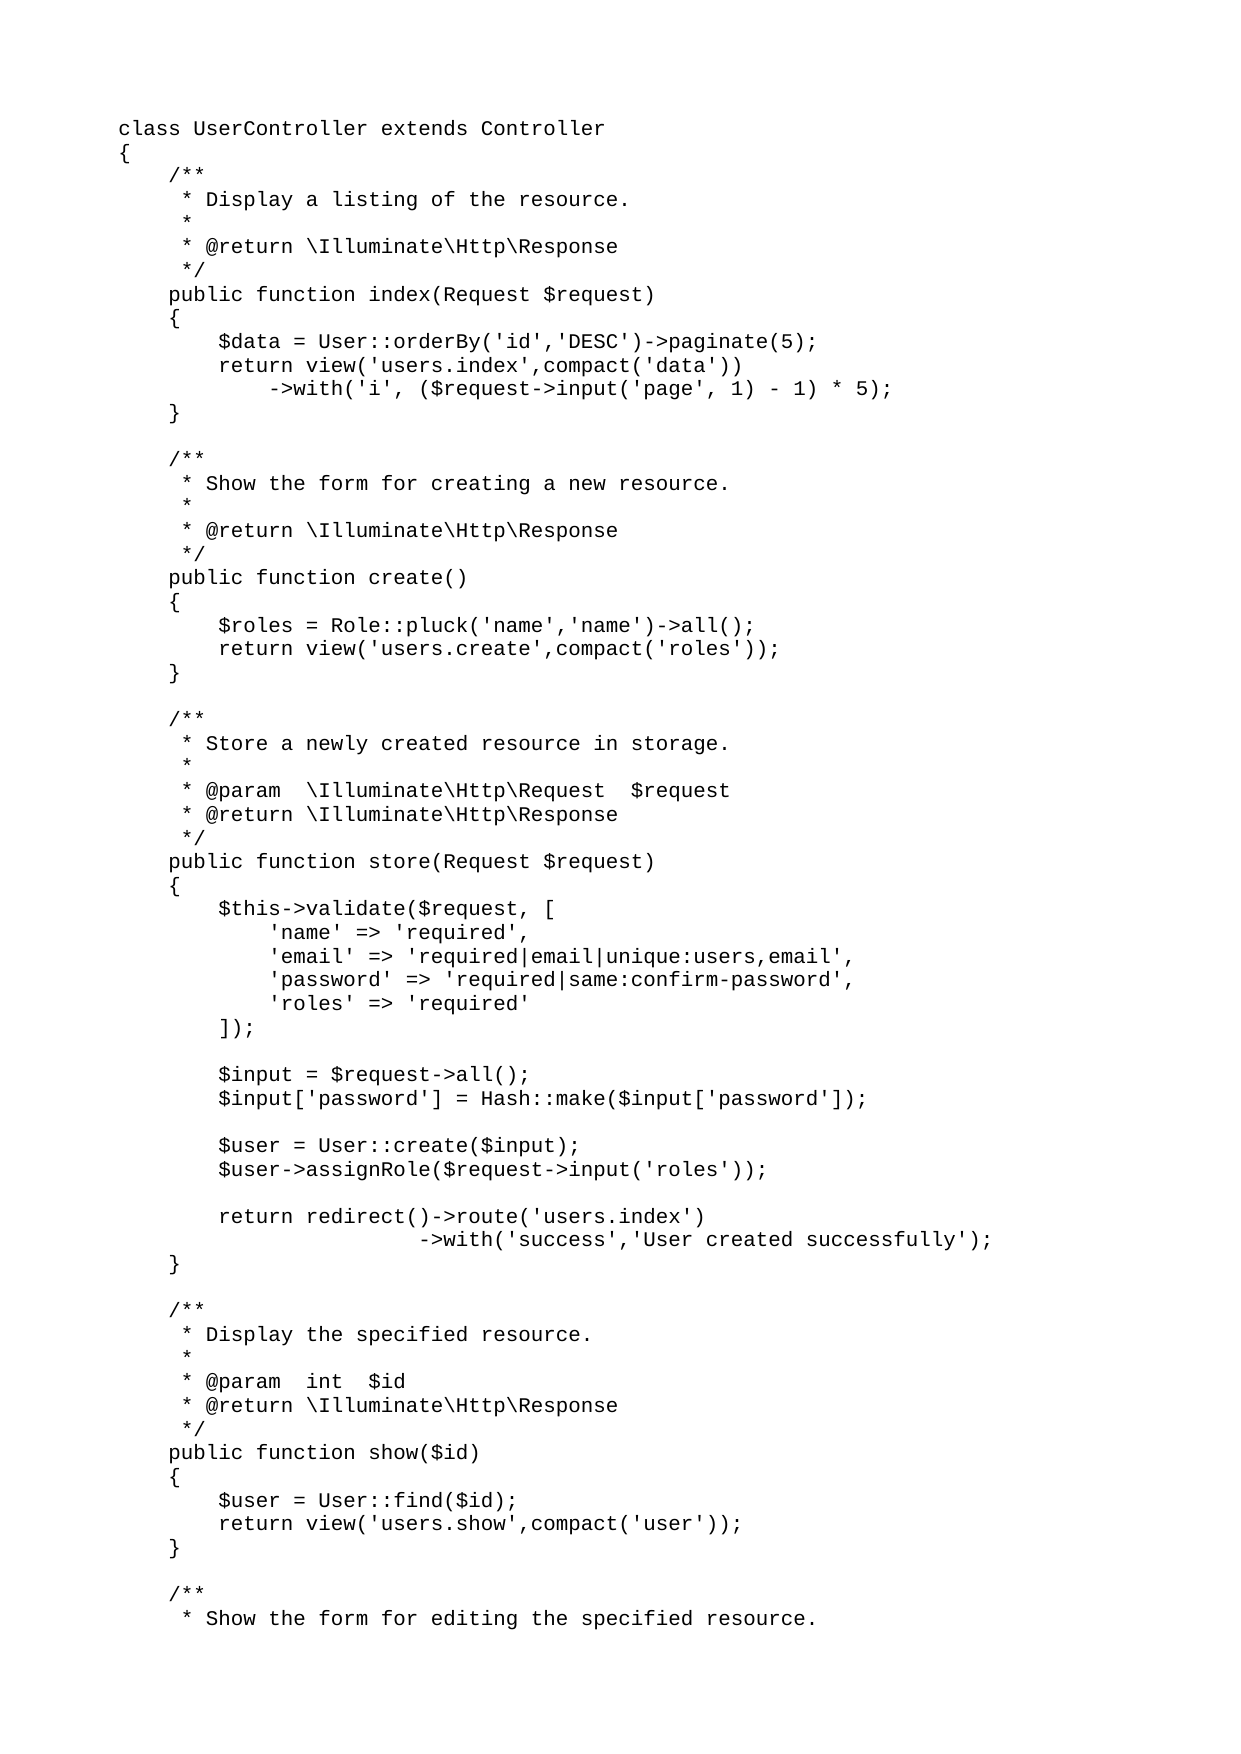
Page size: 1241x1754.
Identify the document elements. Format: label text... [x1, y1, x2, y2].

text /** [118, 165, 1122, 189]
text public function store(Request $request) [118, 851, 1122, 875]
text ->with('success','User created successfully'); [118, 1229, 1122, 1253]
text return redirect()->route('users.index') [118, 1206, 1122, 1229]
text 'password' => 'required|same:confirm-password', [118, 969, 1122, 993]
text return view('users.show',compact('user')); [118, 1513, 1122, 1537]
text /** [118, 1584, 1122, 1608]
text * @param \Illuminate\Http\Request $request [118, 780, 1122, 804]
text * @return \Illuminate\Http\Response [118, 236, 1122, 260]
text public function index(Request $request) [118, 284, 1122, 307]
text */ [118, 544, 1122, 567]
text } [118, 1253, 1122, 1277]
text $roles = Role::pluck('name','name')->all(); [118, 615, 1122, 638]
text { [118, 142, 1122, 165]
text * [118, 757, 1122, 780]
text class UserController extends Controller [118, 118, 1122, 142]
text { [118, 1466, 1122, 1489]
text } [118, 402, 1122, 426]
text { [118, 307, 1122, 331]
text return view('users.index',compact('data')) [118, 354, 1122, 378]
text 'email' => 'required|email|unique:users,email', [118, 946, 1122, 969]
text */ [118, 1419, 1122, 1442]
text $user = User::create($input); [118, 1135, 1122, 1158]
text * @return \Illuminate\Http\Response [118, 804, 1122, 827]
text */ [118, 260, 1122, 284]
text /** [118, 449, 1122, 473]
text public function create() [118, 567, 1122, 591]
text public function show($id) [118, 1442, 1122, 1466]
text * [118, 213, 1122, 236]
text return view('users.create',compact('roles')); [118, 638, 1122, 662]
text */ [118, 827, 1122, 851]
text * @param int $id [118, 1371, 1122, 1395]
text } [118, 662, 1122, 686]
text $user = User::find($id); [118, 1489, 1122, 1513]
text * Display the specified resource. [118, 1324, 1122, 1348]
text * Store a newly created resource in storage. [118, 733, 1122, 757]
text * @return \Illuminate\Http\Response [118, 520, 1122, 544]
text ]); [118, 1017, 1122, 1040]
text $user->assignRole($request->input('roles')); [118, 1158, 1122, 1182]
text * Show the form for editing the specified resource. [118, 1608, 1122, 1631]
text 'name' => 'required', [118, 922, 1122, 946]
text { [118, 875, 1122, 898]
text } [118, 1537, 1122, 1561]
text * Display a listing of the resource. [118, 189, 1122, 213]
text /** [118, 1300, 1122, 1324]
text * [118, 1348, 1122, 1371]
text * @return \Illuminate\Http\Response [118, 1395, 1122, 1419]
text * [118, 496, 1122, 520]
text ->with('i', ($request->input('page', 1) - 1) * 5); [118, 378, 1122, 402]
text $input['password'] = Hash::make($input['password']); [118, 1088, 1122, 1111]
text $this->validate($request, [ [118, 898, 1122, 922]
text $input = $request->all(); [118, 1064, 1122, 1088]
text { [118, 591, 1122, 615]
text 'roles' => 'required' [118, 993, 1122, 1017]
text /** [118, 709, 1122, 733]
text * Show the form for creating a new resource. [118, 473, 1122, 496]
text $data = User::orderBy('id','DESC')->paginate(5); [118, 331, 1122, 354]
